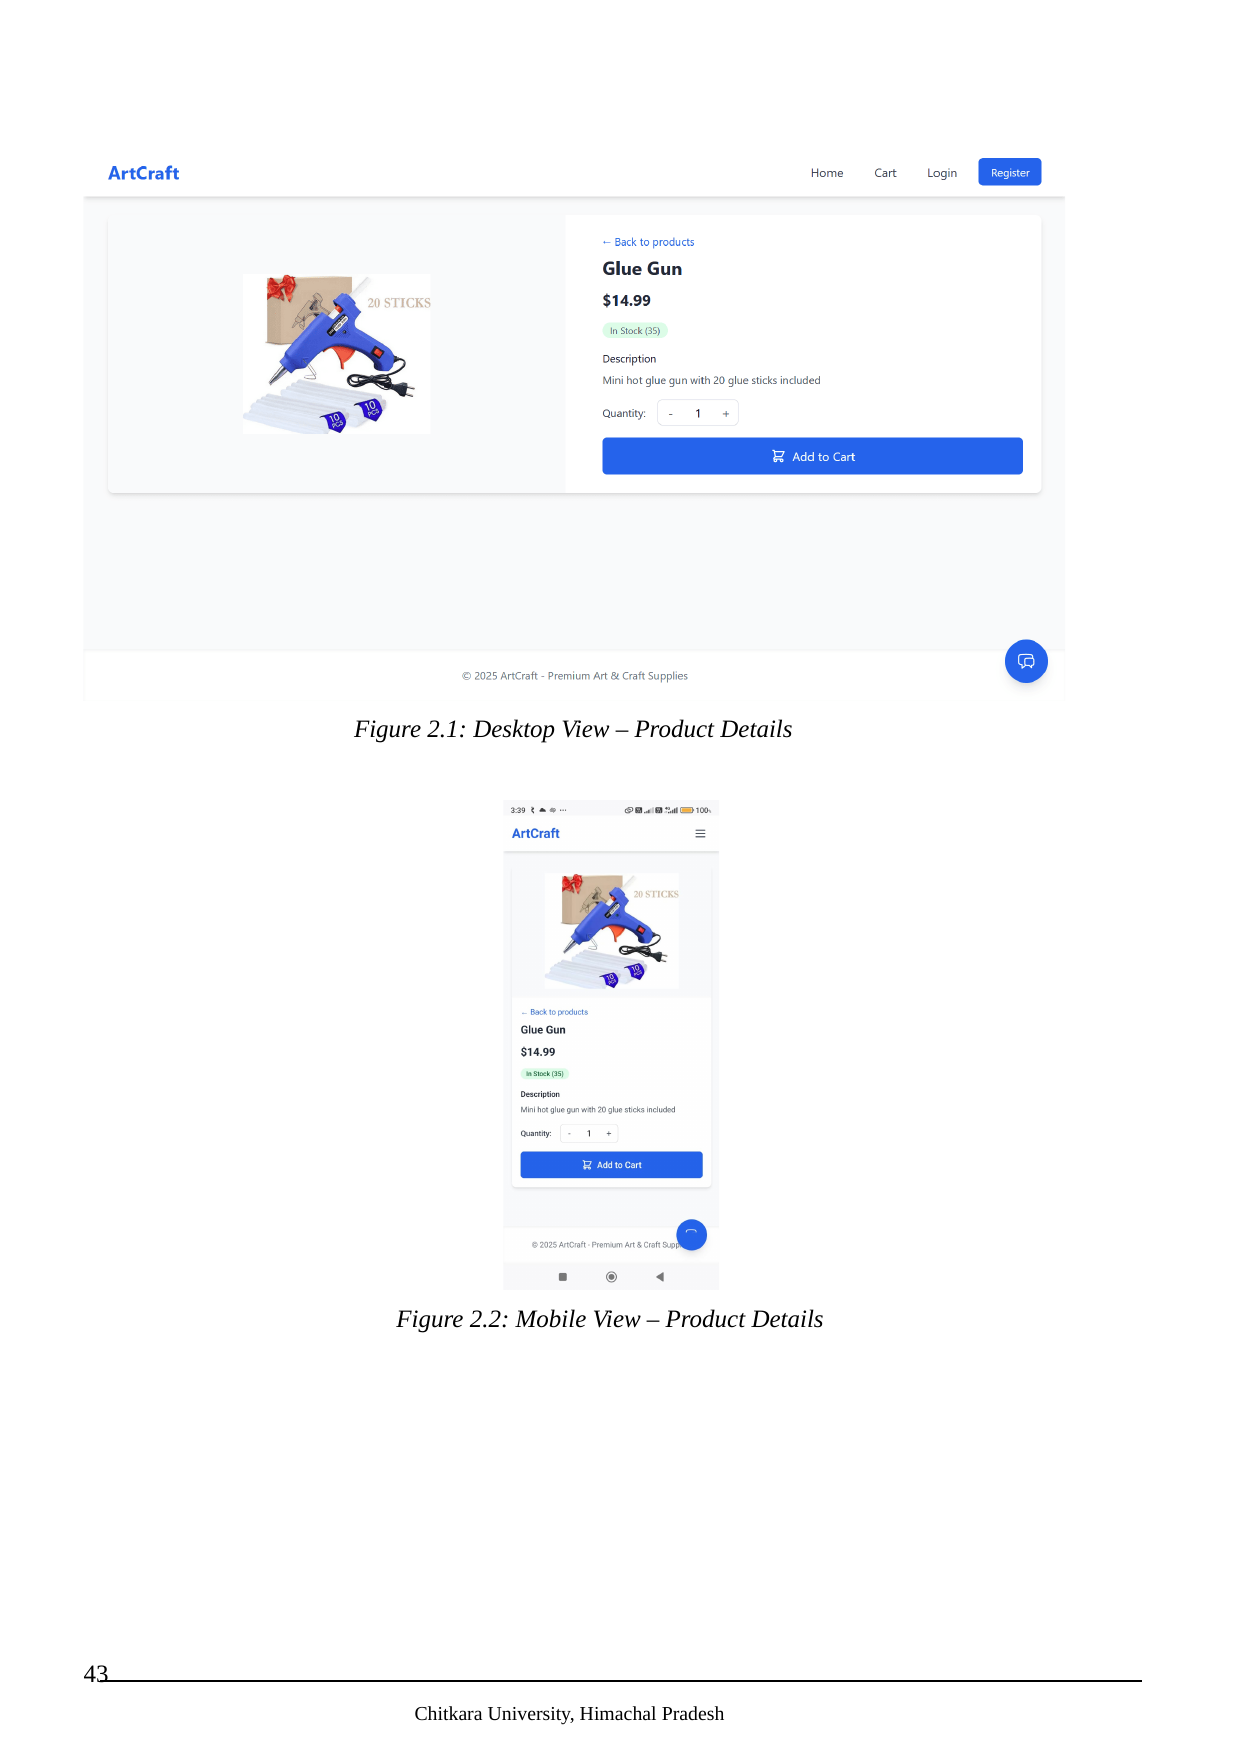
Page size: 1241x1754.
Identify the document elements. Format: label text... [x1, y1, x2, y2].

text Figure 2.1: Desktop View – Product Details [83, 701, 1065, 743]
picture [503, 800, 720, 1290]
picture [83, 147, 1066, 701]
list Figure 2.2: Mobile View – Product Details [128, 1304, 1065, 1333]
